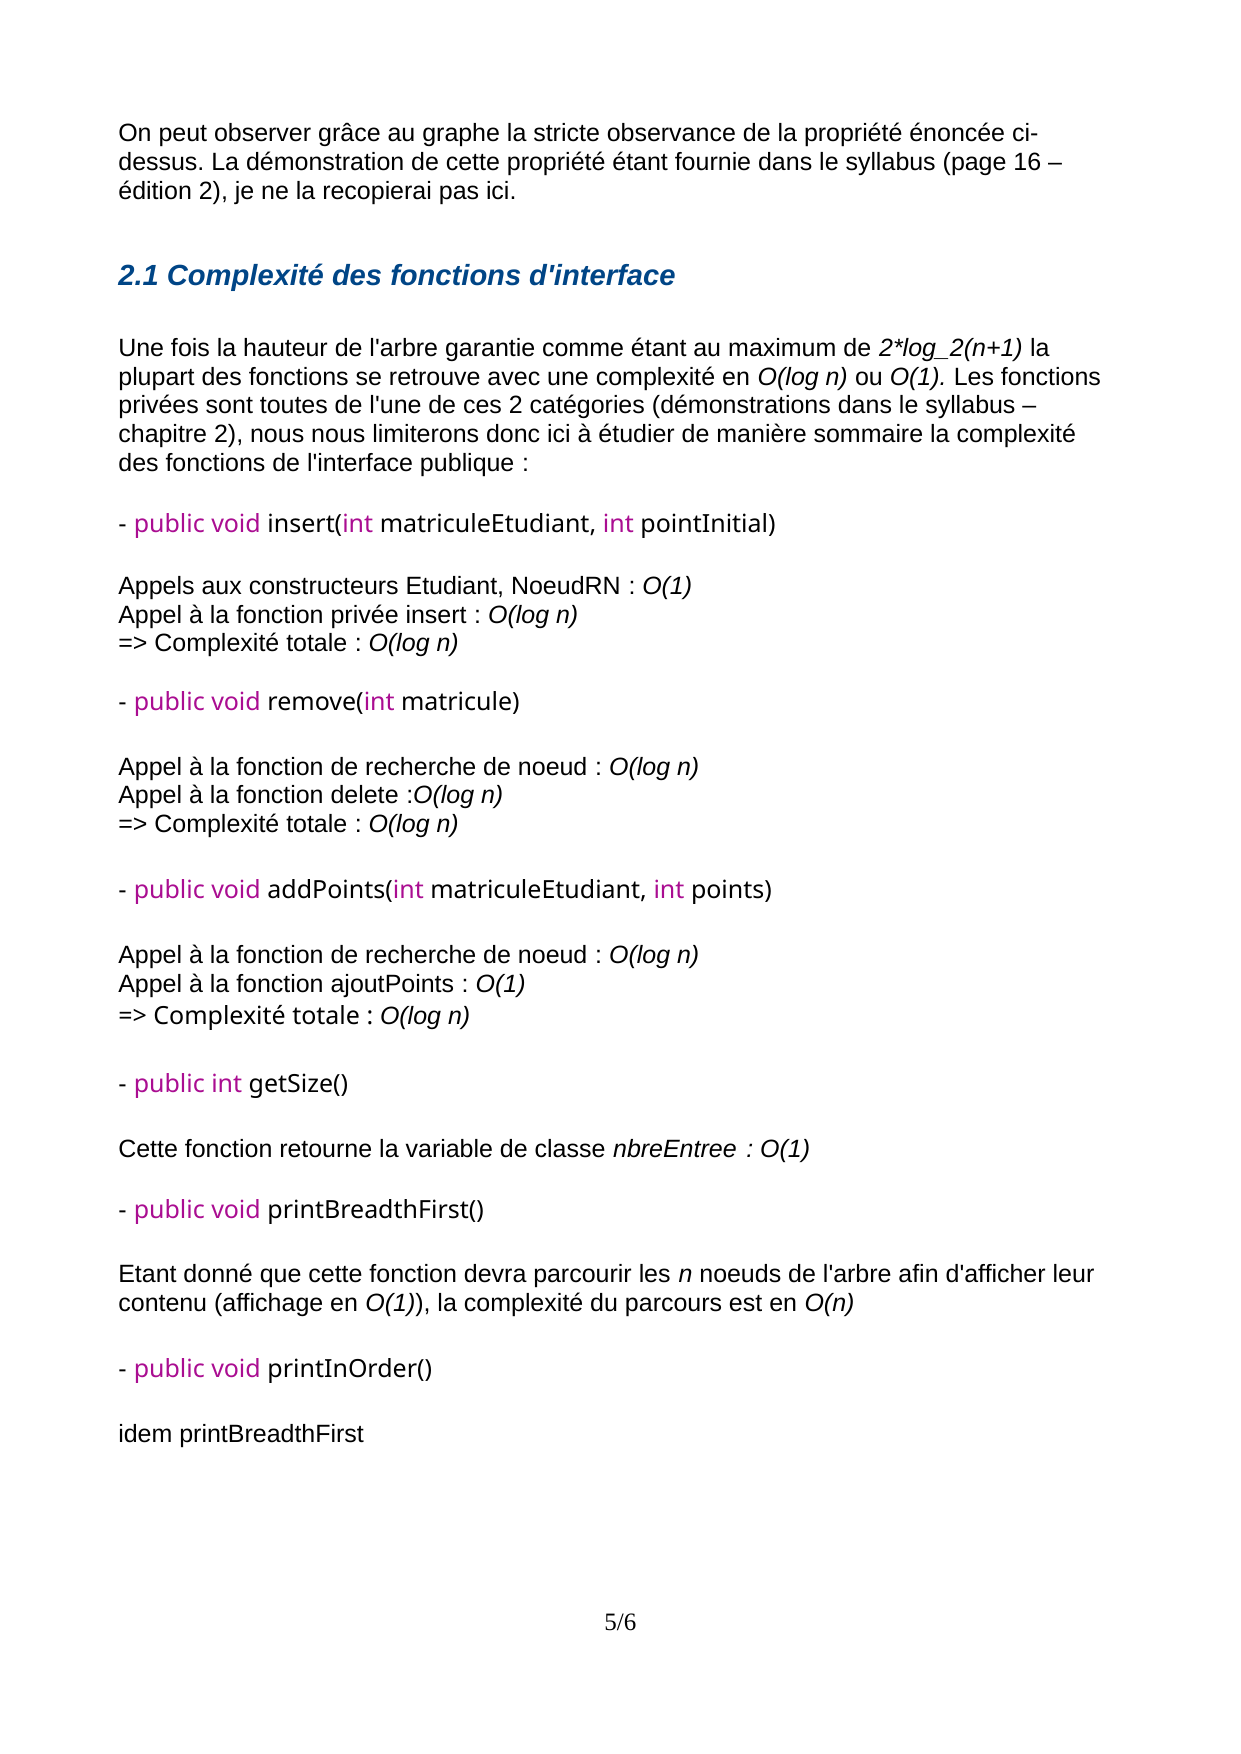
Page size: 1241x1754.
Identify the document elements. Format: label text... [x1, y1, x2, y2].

text - public void printInOrder() [118, 1351, 1122, 1385]
text Etant donné que cette fonction devra parcourir les n noeuds de l'arbre afin d'afficher leur contenu (affichage en O(1)), la complexité du parcours est en O(n) [118, 1259, 1122, 1317]
text Appel à la fonction ajoutPoints : O(1) [118, 969, 1122, 997]
text => Complexité totale : O(log n) [118, 628, 1122, 657]
text => Complexité totale : O(log n) [118, 997, 1122, 1032]
text Appel à la fonction delete :O(log n) [118, 780, 1122, 809]
text Cette fonction retourne la variable de classe nbreEntree : O(1) [118, 1134, 1122, 1162]
text Appel à la fonction privée insert : O(log n) [118, 599, 1122, 628]
text Appel à la fonction de recherche de noeud : O(log n) [118, 752, 1122, 780]
text - public void insert(int matriculeEtudiant, int pointInitial) [118, 506, 1122, 539]
text Appel à la fonction de recherche de noeud : O(log n) [118, 940, 1122, 969]
text Appels aux constructeurs Etudiant, NoeudRN : O(1) [118, 571, 1122, 599]
text => Complexité totale : O(log n) [118, 809, 1122, 838]
text Une fois la hauteur de l'arbre garantie comme étant au maximum de 2*log_2(n+1) la plupart des fonctions se retrouve avec une complexité en O(log n) ou O(1). Les fonctions privées sont toutes de l'une de ces 2 catégories (démonstrations dans le syllabus – chapitre 2), nous nous limiterons donc ici à étudier de manière sommaire la complexité des fonctions de l'interface publique : [118, 333, 1122, 477]
text - public void printBreadthFirst() [118, 1191, 1122, 1225]
subtitle 2.1 Complexité des fonctions d'interface [118, 258, 1122, 292]
text idem printBreadthFirst [118, 1419, 1122, 1448]
text - public int getSize() [118, 1066, 1122, 1100]
text On peut observer grâce au graphe la stricte observance de la propriété énoncée ci-dessus. La démonstration de cette propriété étant fournie dans le syllabus (page 16 – édition 2), je ne la recopierai pas ici. [118, 118, 1122, 204]
text - public void addPoints(int matriculeEtudiant, int points) [118, 872, 1122, 906]
text - public void remove(int matricule) [118, 683, 1122, 717]
